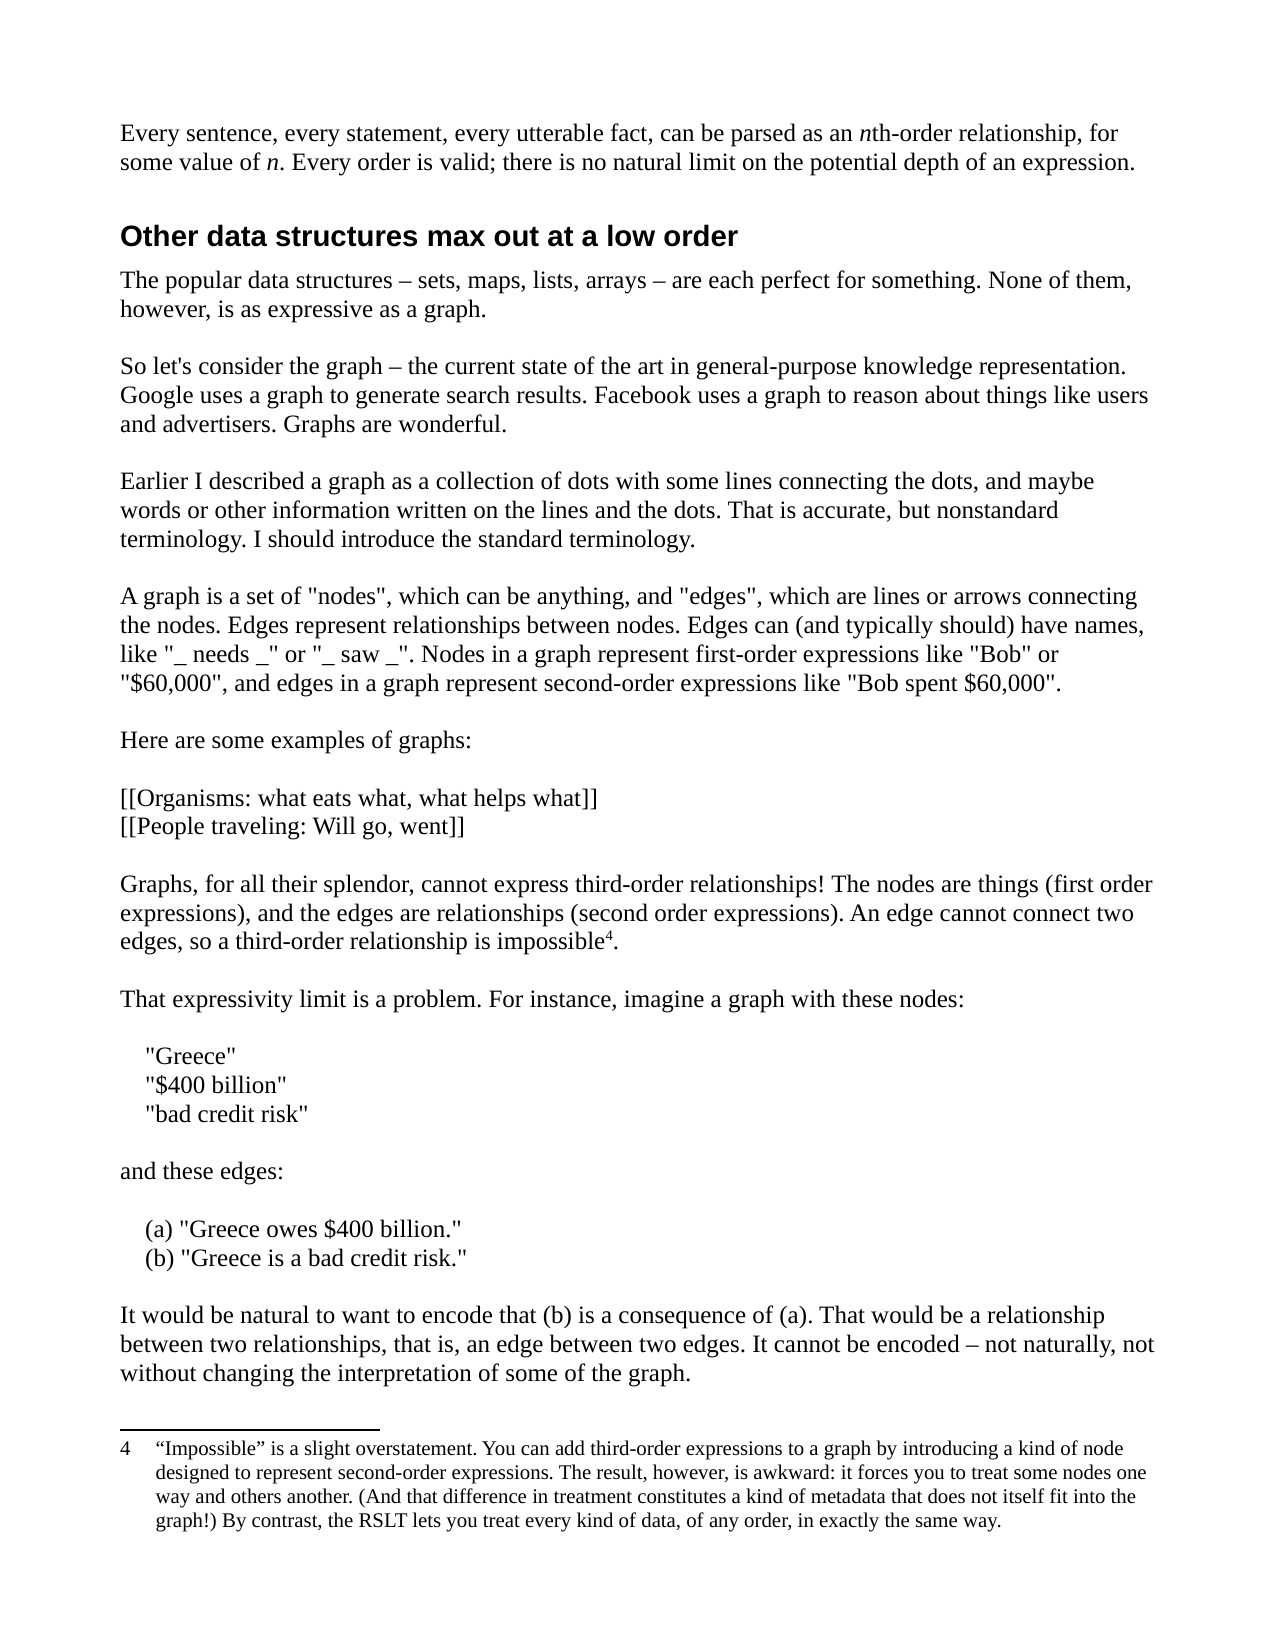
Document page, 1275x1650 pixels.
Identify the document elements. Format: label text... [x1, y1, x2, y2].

text Graphs, for all their splendor, cannot express third-order relationships! The nodes are things (first order expressions), and the edges are relationships (second order expressions). An edge cannot connect two edges, so a third-order relationship is impossible. That expressivity limit is a problem. For instance, imagine a graph with these nodes: [120, 869, 1155, 1013]
text “Impossible” is a slight overstatement. You can add third-order expressions to a graph by introducing a kind of node designed to represent second-order expressions. The result, however, is awkward: it forces you to treat some nodes one way and others another. (And that difference in treatment constitutes a kind of metadata that does not itself fit into the graph!) By contrast, the RSLT lets you treat every kind of data, of any order, in exactly the same way. [120, 1436, 1155, 1532]
text "bad credit risk" [120, 1099, 1155, 1128]
text (b) "Greece is a bad credit risk." [120, 1243, 1155, 1271]
text Earlier I described a graph as a collection of dots with some lines connecting the dots, and maybe words or other information written on the lines and the dots. That is accurate, but nonstandard terminology. I should introduce the standard terminology. [120, 466, 1155, 553]
text So let's consider the graph – the current state of the art in general-purpose knowledge representation. Google uses a graph to generate search results. Facebook uses a graph to reason about things like users and advertisers. Graphs are wonderful. [120, 351, 1155, 438]
text [[Organisms: what eats what, what helps what]] [120, 783, 1155, 811]
subtitle Other data structures max out at a low order [120, 219, 1155, 253]
text Here are some examples of graphs: [120, 725, 1155, 754]
text Every sentence, every statement, every utterable fact, can be parsed as an nth-order relationship, for some value of n. Every order is valid; there is no natural limit on the potential depth of an expression. [120, 118, 1155, 176]
text "$400 billion" [120, 1070, 1155, 1099]
text The popular data structures – sets, maps, lists, arrays – are each perfect for something. None of them, however, is as expressive as a graph. [120, 265, 1155, 323]
text [[People traveling: Will go, went]] [120, 811, 1155, 840]
text and these edges: [120, 1156, 1155, 1185]
text "Greece" [120, 1041, 1155, 1070]
text It would be natural to want to encode that (b) is a consequence of (a). That would be a relationship between two relationships, that is, an edge between two edges. It cannot be encoded – not naturally, not without changing the interpretation of some of the graph. [120, 1300, 1155, 1386]
text (a) "Greece owes $400 billion." [120, 1214, 1155, 1243]
text A graph is a set of "nodes", which can be anything, and "edges", which are lines or arrows connecting the nodes. Edges represent relationships between nodes. Edges can (and typically should) have names, like "_ needs _" or "_ saw _". Nodes in a graph represent first-order expressions like "Bob" or "$60,000", and edges in a graph represent second-order expressions like "Bob spent $60,000". [120, 581, 1155, 696]
